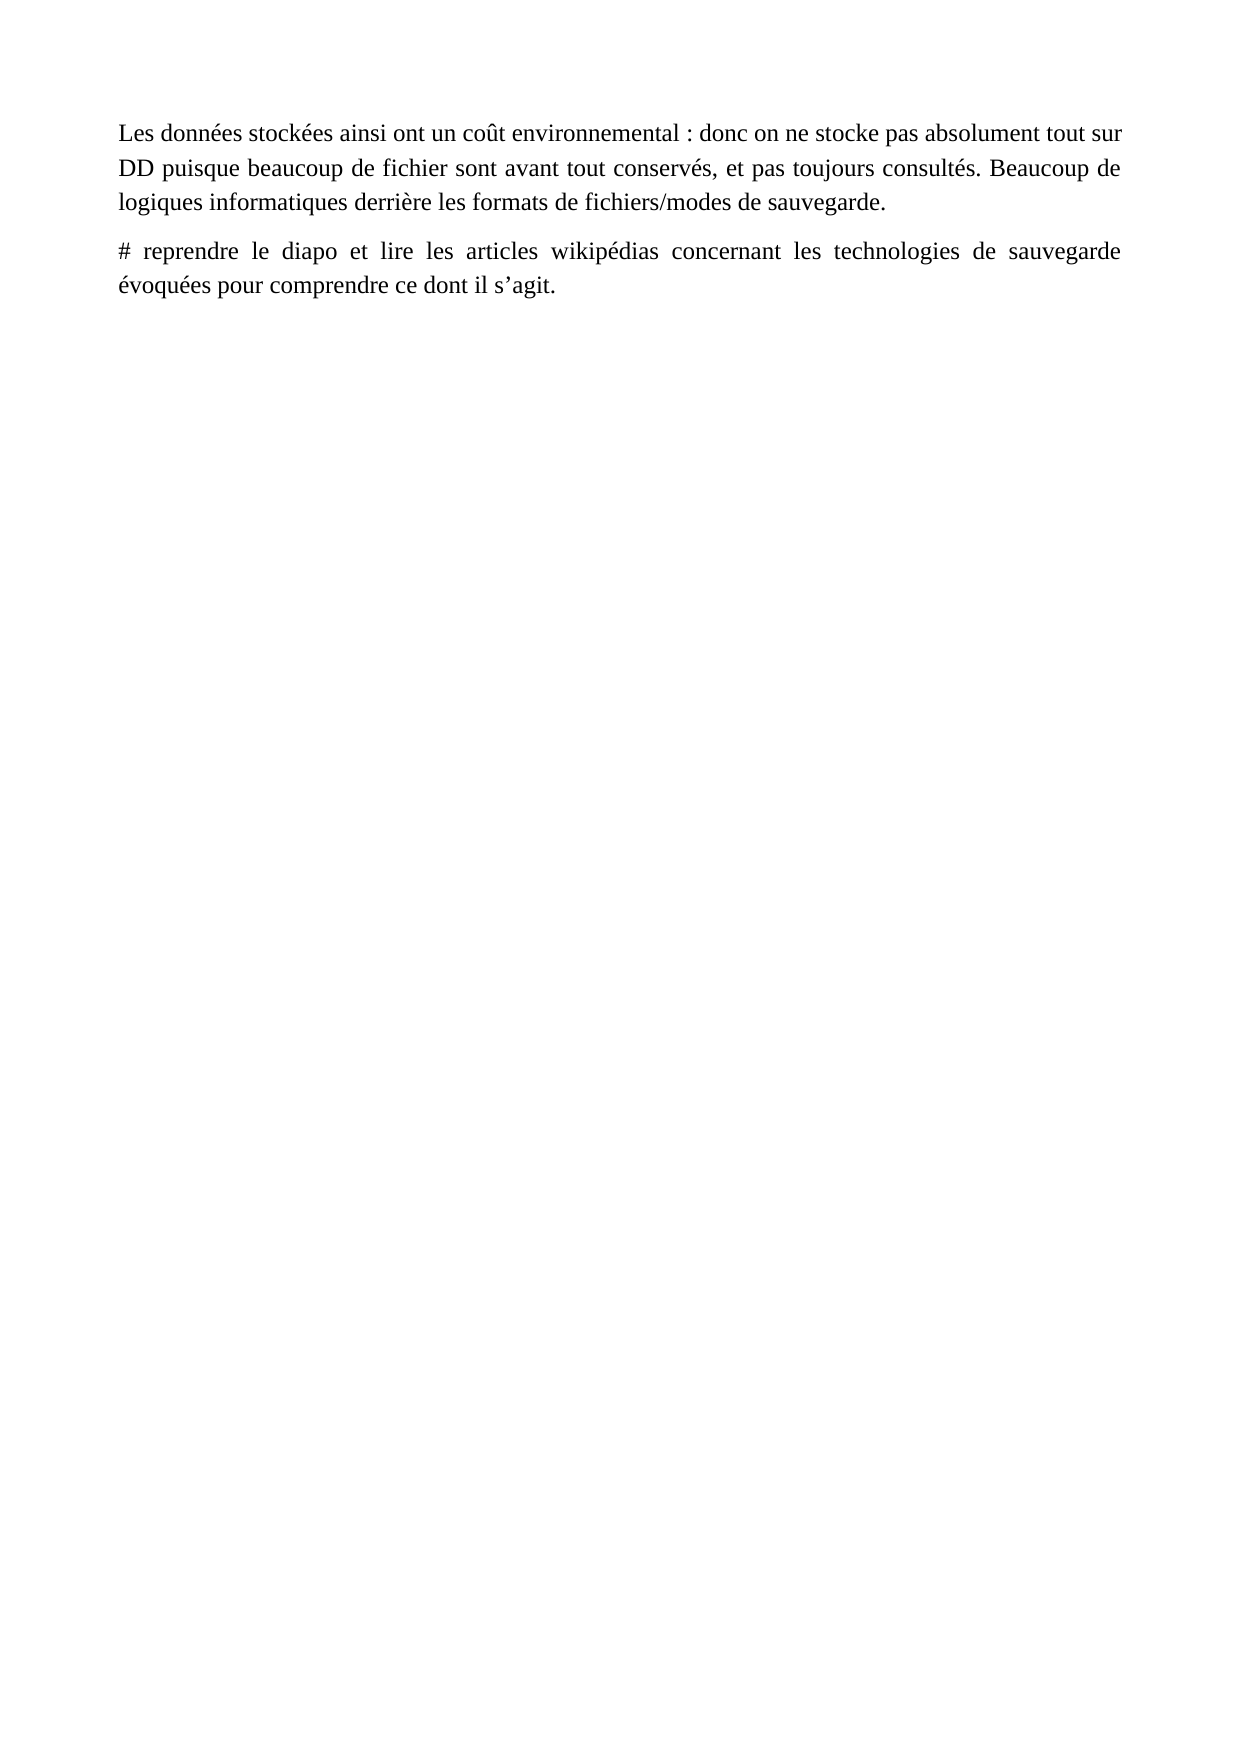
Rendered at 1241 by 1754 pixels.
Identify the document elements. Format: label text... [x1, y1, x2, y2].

text Les données stockées ainsi ont un coût environnemental : donc on ne stocke pas absolument tout sur DD puisque beaucoup de fichier sont avant tout conservés, et pas toujours consultés. Beaucoup de logiques informatiques derrière les formats de fichiers/modes de sauvegarde. [118, 118, 1122, 216]
text # reprendre le diapo et lire les articles wikipédias concernant les technologies de sauvegarde évoquées pour comprendre ce dont il s’agit. [118, 236, 1122, 299]
